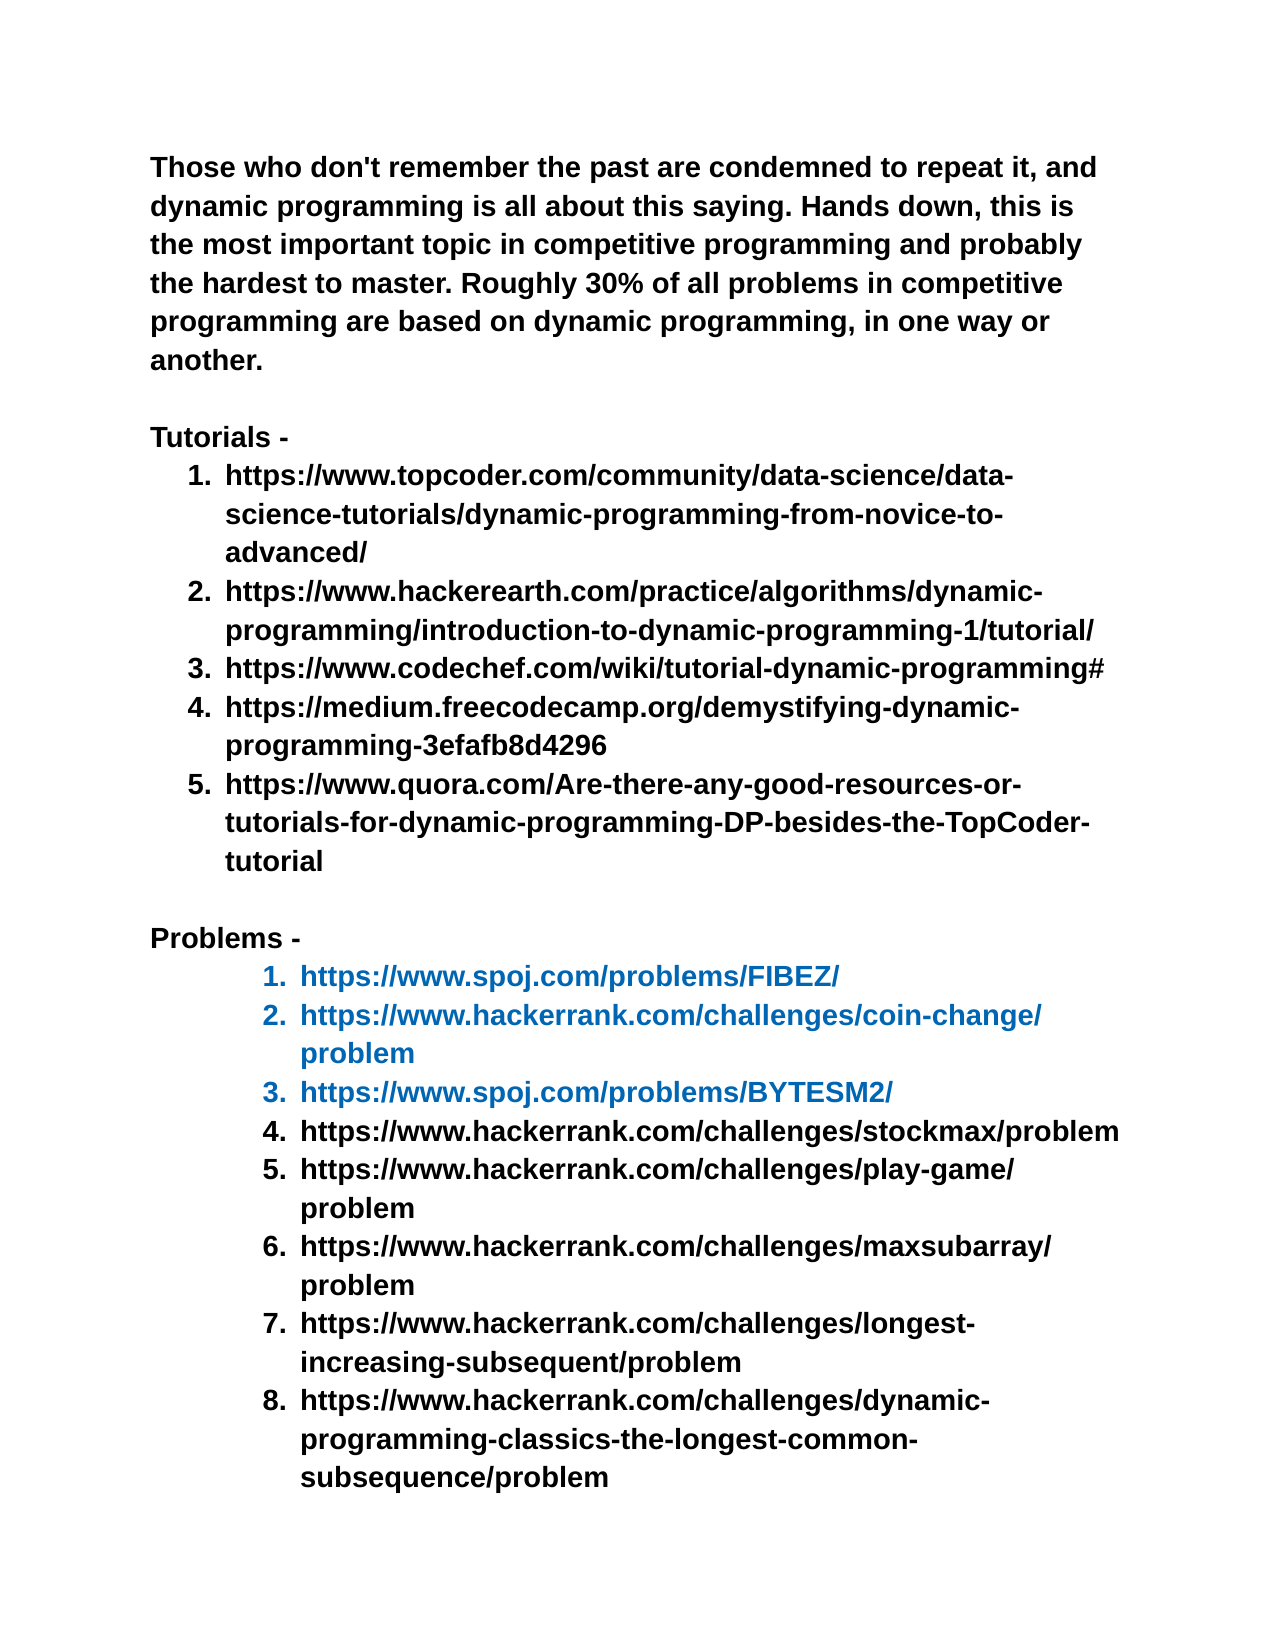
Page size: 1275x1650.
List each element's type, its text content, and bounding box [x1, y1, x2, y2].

list https://www.hackerrank.com/challenges/dynamic-programming-classics-the-longest-common-subsequence/problem [262, 1383, 1125, 1494]
list https://www.hackerrank.com/challenges/stockmax/problem [262, 1113, 1125, 1147]
text Tutorials - [150, 420, 1125, 453]
list https://www.hackerrank.com/challenges/play-game/problem [262, 1152, 1125, 1224]
list https://www.hackerrank.com/challenges/longest-increasing-subsequent/problem [262, 1306, 1125, 1378]
list https://www.hackerrank.com/challenges/maxsubarray/problem [262, 1229, 1125, 1301]
text Problems - [150, 921, 1125, 954]
list https://www.spoj.com/problems/FIBEZ/ [262, 959, 1125, 993]
list https://www.hackerrank.com/challenges/coin-change/problem [262, 998, 1125, 1070]
text Those who don't remember the past are condemned to repeat it, and dynamic programming is all about this saying. Hands down, this is the most important topic in competitive programming and probably the hardest to master. Roughly 30% of all problems in competitive programming are based on dynamic programming, in one way or another. [150, 150, 1125, 376]
list https://www.topcoder.com/community/data-science/data-science-tutorials/dynamic-programming-from-novice-to-advanced/ [187, 458, 1125, 569]
list https://www.hackerearth.com/practice/algorithms/dynamic-programming/introduction-to-dynamic-programming-1/tutorial/ [187, 574, 1125, 646]
list https://www.codechef.com/wiki/tutorial-dynamic-programming# [187, 651, 1125, 684]
list https://medium.freecodecamp.org/demystifying-dynamic-programming-3efafb8d4296 [187, 689, 1125, 762]
list https://www.spoj.com/problems/BYTESM2/ [262, 1075, 1125, 1108]
list https://www.quora.com/Are-there-any-good-resources-or-tutorials-for-dynamic-programming-DP-besides-the-TopCoder-tutorial [187, 767, 1125, 877]
